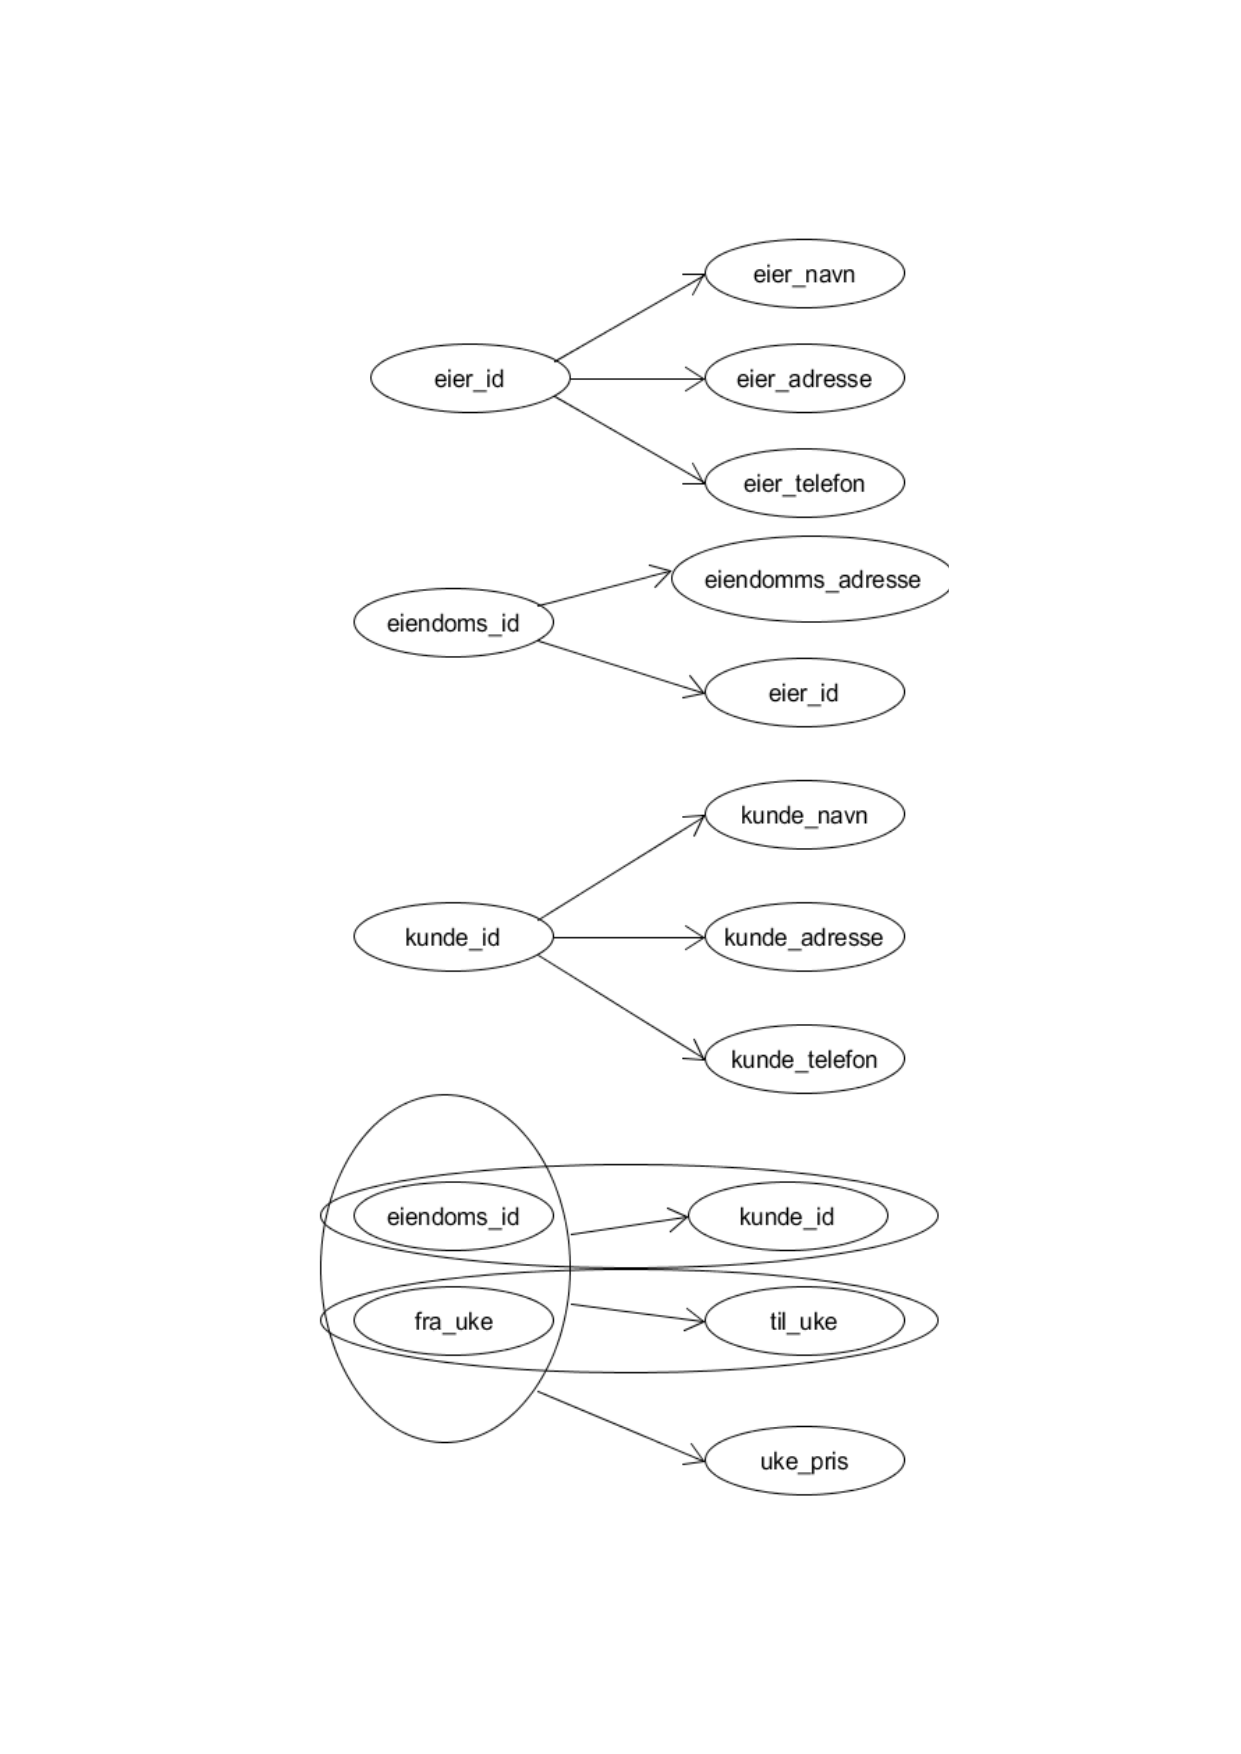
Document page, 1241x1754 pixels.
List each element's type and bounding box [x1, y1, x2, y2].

picture [291, 204, 949, 1506]
